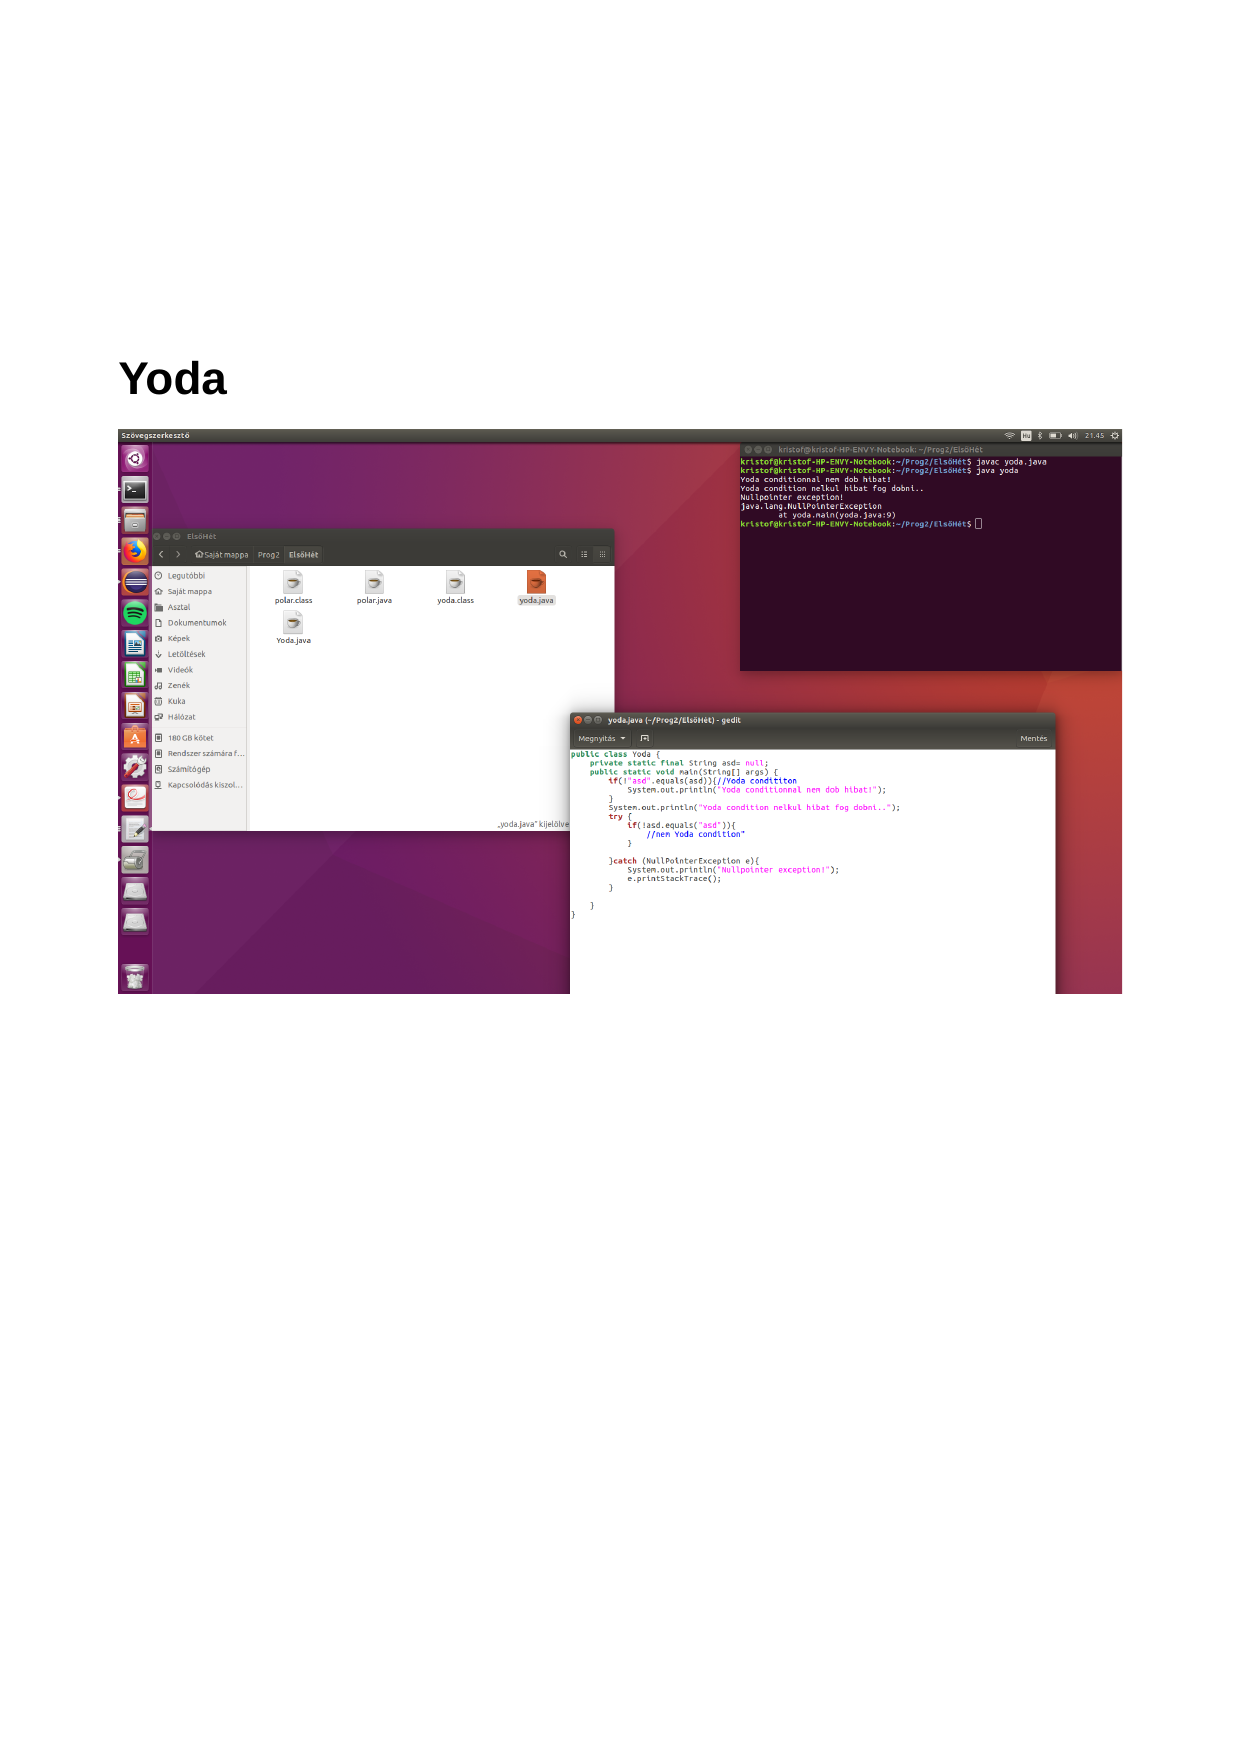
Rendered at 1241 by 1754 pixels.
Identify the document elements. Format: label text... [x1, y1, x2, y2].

text Yoda [118, 352, 1122, 404]
picture [118, 429, 1123, 994]
